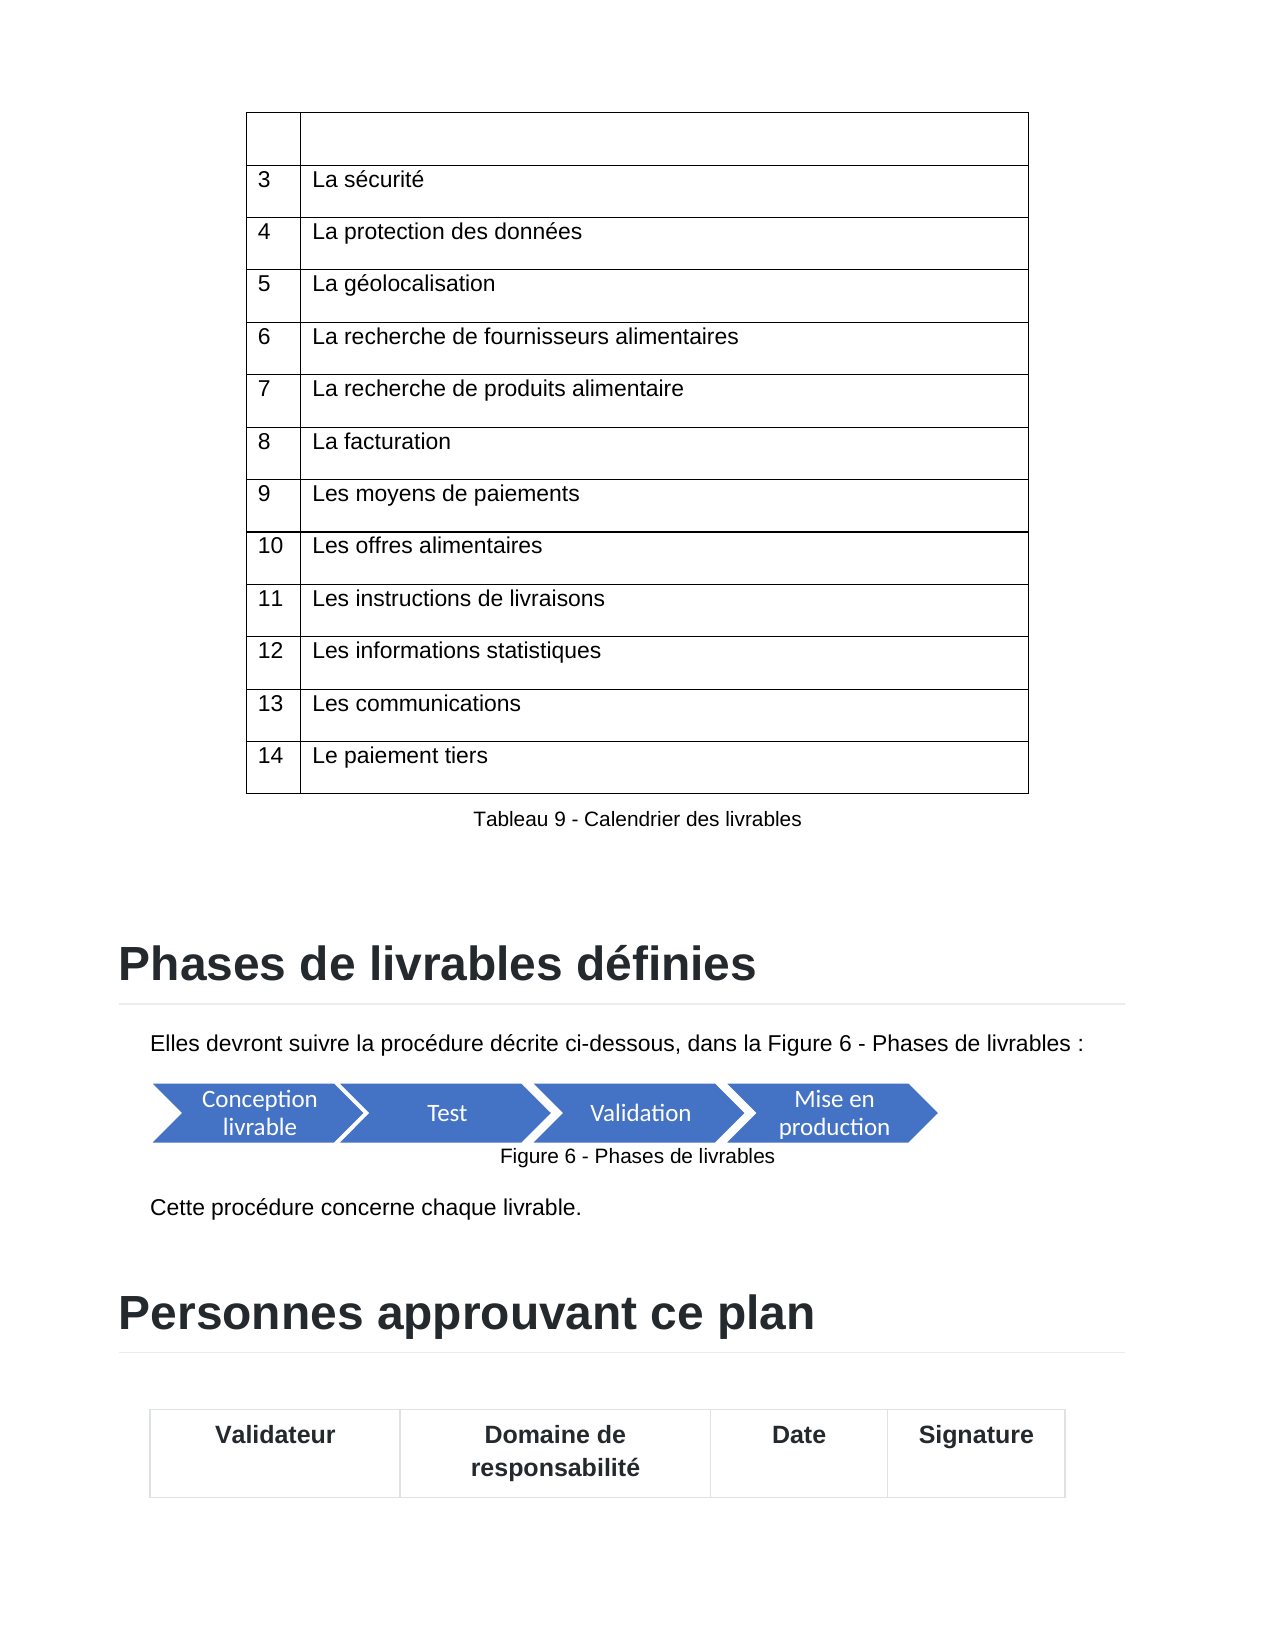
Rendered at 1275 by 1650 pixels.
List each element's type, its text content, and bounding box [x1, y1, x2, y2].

table_cell Le paiement tiers [301, 742, 1028, 793]
table_header Validateur [151, 1410, 399, 1497]
table_cell 12 [247, 637, 300, 688]
subtitle Personnes approuvant ce plan [119, 1284, 1125, 1352]
table_cell Les instructions de livraisons [301, 585, 1028, 636]
table_cell Les moyens de paiements [301, 480, 1028, 531]
table_cell 10 [247, 533, 300, 584]
table_cell [301, 113, 1028, 164]
table_cell 6 [247, 323, 300, 374]
subtitle Phases de livrables définies [119, 936, 1125, 1003]
table_cell La sécurité [301, 166, 1028, 217]
table_cell 3 [247, 166, 300, 217]
table_cell 14 [247, 742, 300, 793]
table_cell 8 [247, 428, 300, 479]
table_cell La protection des données [301, 218, 1028, 269]
text Tableau 9 - Calendrier des livrables [150, 807, 1125, 831]
text Cette procédure concerne chaque livrable. [150, 1194, 1125, 1220]
table_cell Les offres alimentaires [301, 533, 1028, 584]
table_cell 9 [247, 480, 300, 531]
text Figure 6 - Phases de livrables [150, 1143, 1125, 1167]
table_header Date [711, 1410, 887, 1497]
table_header Signature [888, 1410, 1064, 1497]
table_cell 7 [247, 375, 300, 427]
table_cell 11 [247, 585, 300, 636]
table_cell La recherche de produits alimentaire [301, 375, 1028, 427]
table_cell 13 [247, 690, 300, 741]
table_cell Les communications [301, 690, 1028, 741]
table_cell 4 [247, 218, 300, 269]
table_header Domaine de responsabilité [401, 1410, 710, 1497]
table_cell La recherche de fournisseurs alimentaires [301, 323, 1028, 374]
table_cell 5 [247, 270, 300, 322]
table_cell La géolocalisation [301, 270, 1028, 322]
table_cell La facturation [301, 428, 1028, 479]
table_cell Les informations statistiques [301, 637, 1028, 688]
text Elles devront suivre la procédure décrite ci-dessous, dans la Figure 6 - Phases de livrables : [150, 1030, 1125, 1056]
table_cell [247, 113, 300, 164]
